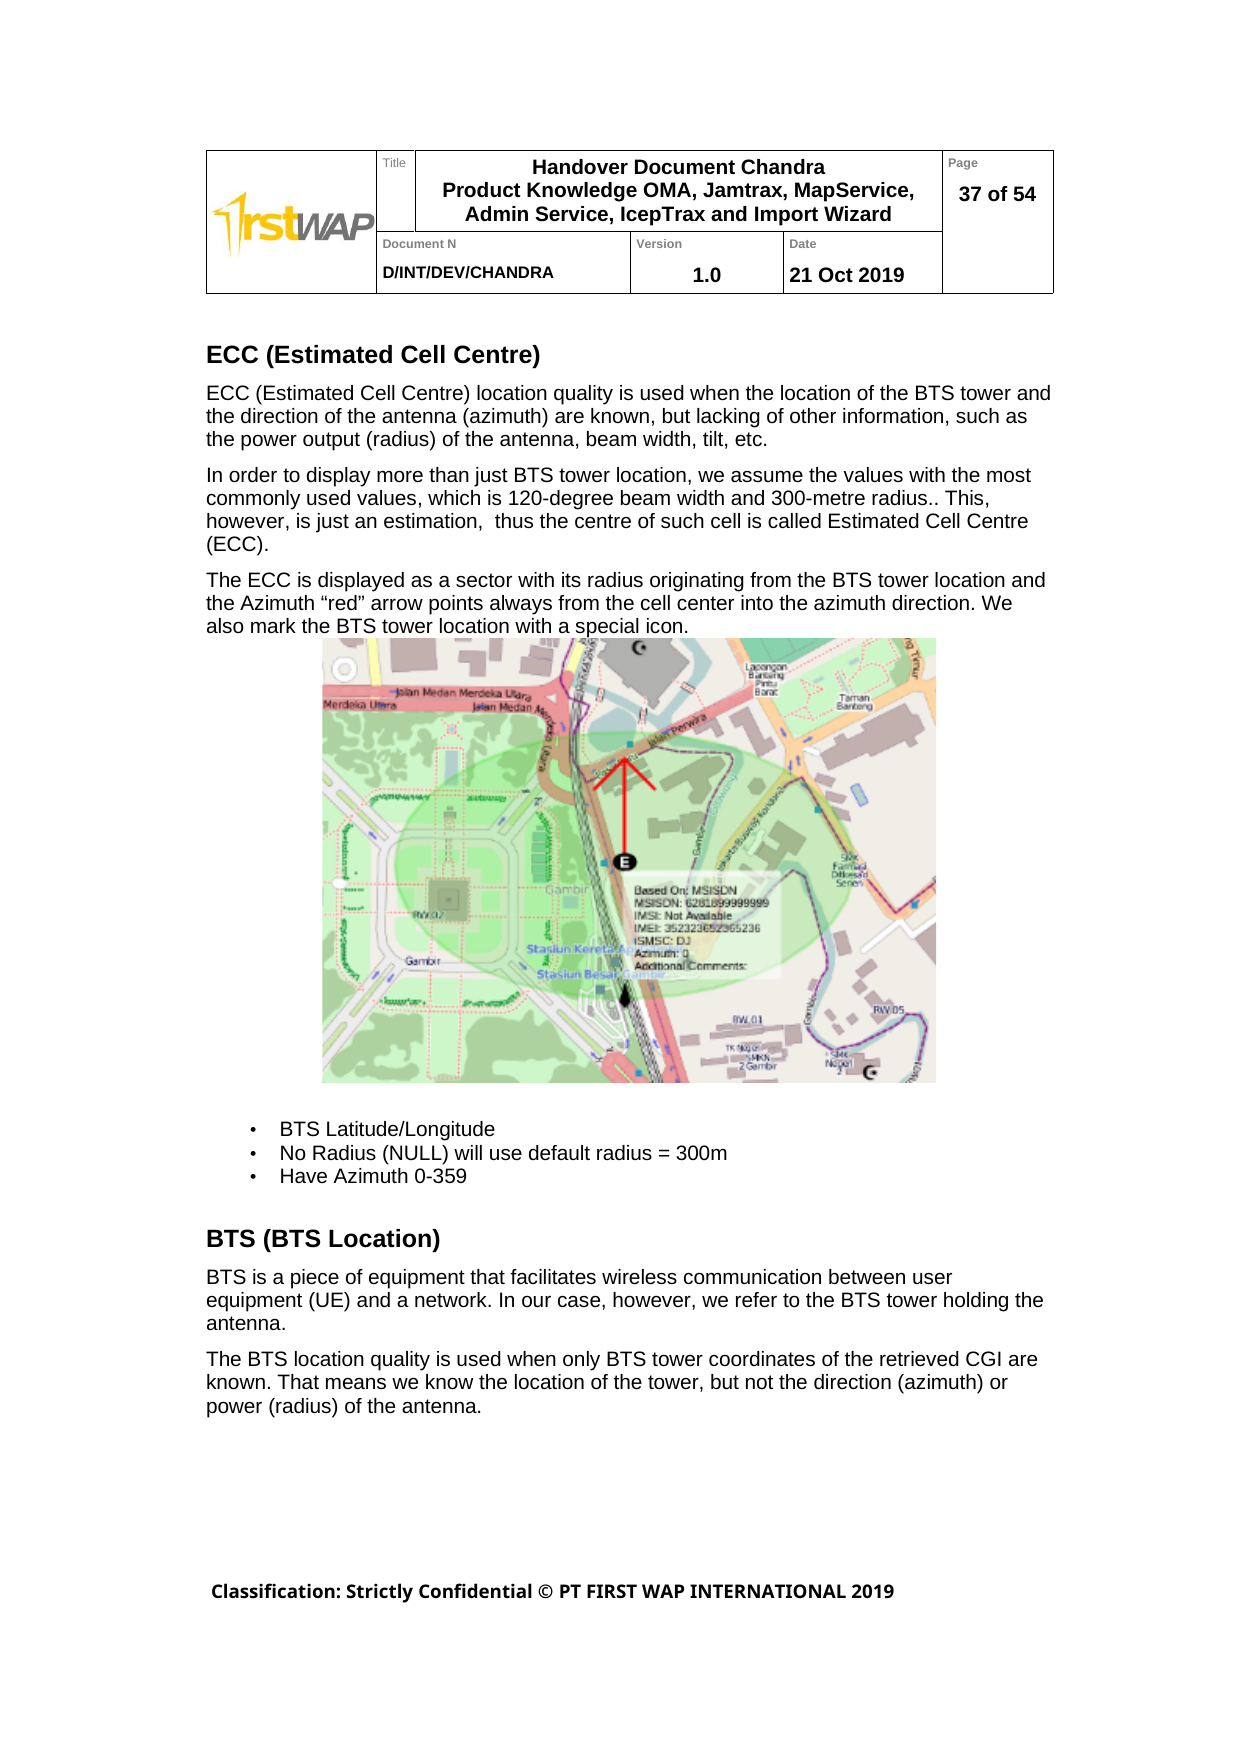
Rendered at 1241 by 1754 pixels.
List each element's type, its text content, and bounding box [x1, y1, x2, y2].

text The ECC is displayed as a sector with its radius originating from the BTS tower location and the Azimuth “red” arrow points always from the cell center into the azimuth direction. We also mark the BTS tower location with a special icon. [206, 569, 1053, 638]
list BTS Latitude/Longitude [250, 1118, 1053, 1141]
subtitle BTS (BTS Location) [206, 1225, 1053, 1253]
text BTS is a piece of equipment that facilitates wireless communication between user equipment (UE) and a network. In our case, however, we refer to the BTS tower holding the antenna. [206, 1266, 1053, 1335]
list Have Azimuth 0-359 [250, 1164, 1053, 1188]
text ECC (Estimated Cell Centre) location quality is used when the location of the BTS tower and the direction of the antenna (azimuth) are known, but lacking of other information, such as the power output (radius) of the antenna, beam width, tilt, etc. [206, 381, 1053, 451]
list No Radius (NULL) will use default radius = 300m [250, 1141, 1053, 1164]
text In order to display more than just BTS tower location, we assume the values with the most commonly used values, which is 120-degree beam width and 300-metre radius.. This, however, is just an estimation, thus the centre of such cell is called Estimated Cell Centre (ECC). [206, 463, 1053, 556]
subtitle ECC (Estimated Cell Centre) [206, 341, 1053, 369]
picture [322, 638, 937, 1083]
picture [211, 191, 375, 259]
text The BTS location quality is used when only BTS tower coordinates of the retrieved CGI are known. That means we know the location of the tower, but not the direction (azimuth) or power (radius) of the antenna. [206, 1348, 1053, 1417]
